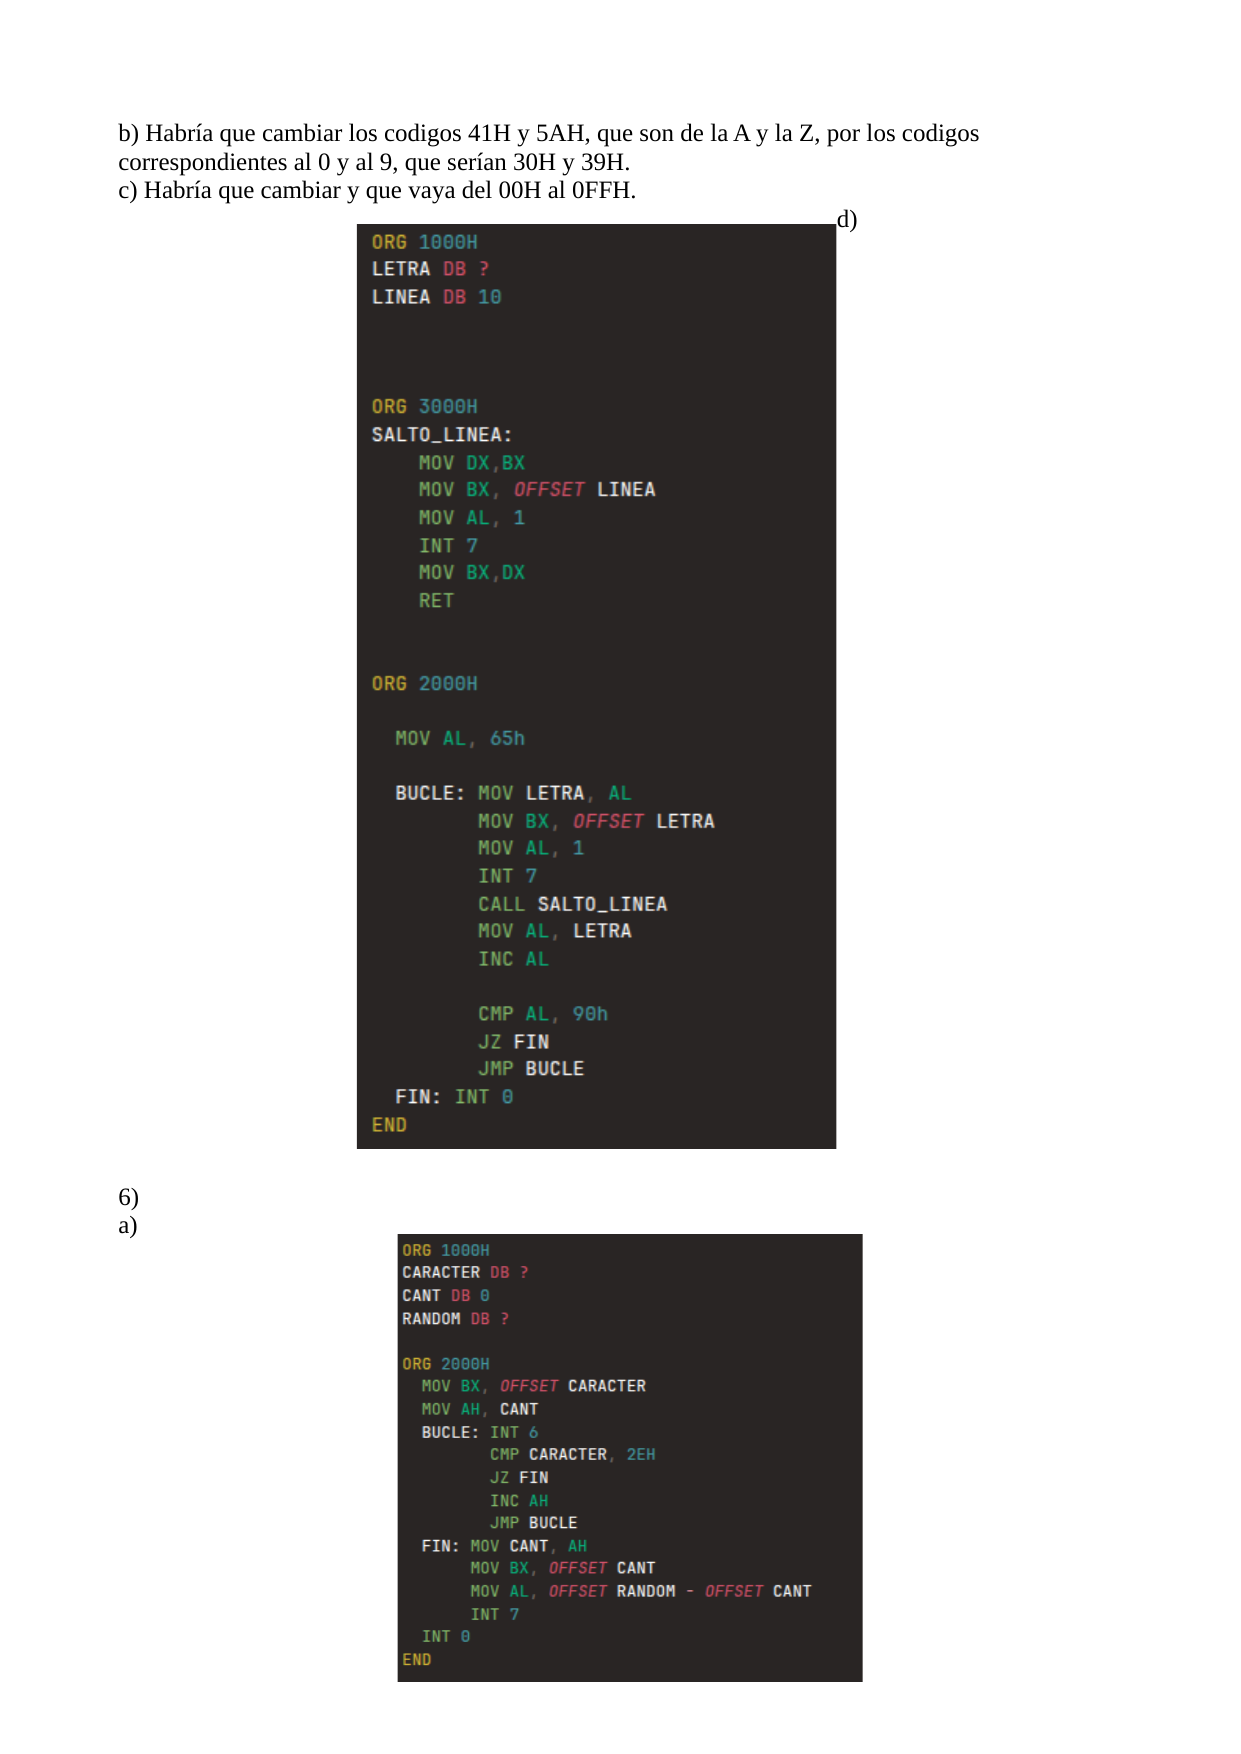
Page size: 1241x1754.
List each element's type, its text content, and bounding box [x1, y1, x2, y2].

picture [356, 224, 837, 1149]
text 6) [118, 1182, 1122, 1211]
picture [397, 1234, 863, 1682]
text d) [118, 204, 1122, 233]
text b) Habría que cambiar los codigos 41H y 5AH, que son de la A y la Z, por los codigos correspondientes al 0 y al 9, que serían 30H y 39H. [118, 118, 1122, 176]
text c) Habría que cambiar y que vaya del 00H al 0FFH. [118, 176, 1122, 204]
text a) [118, 1211, 1122, 1239]
